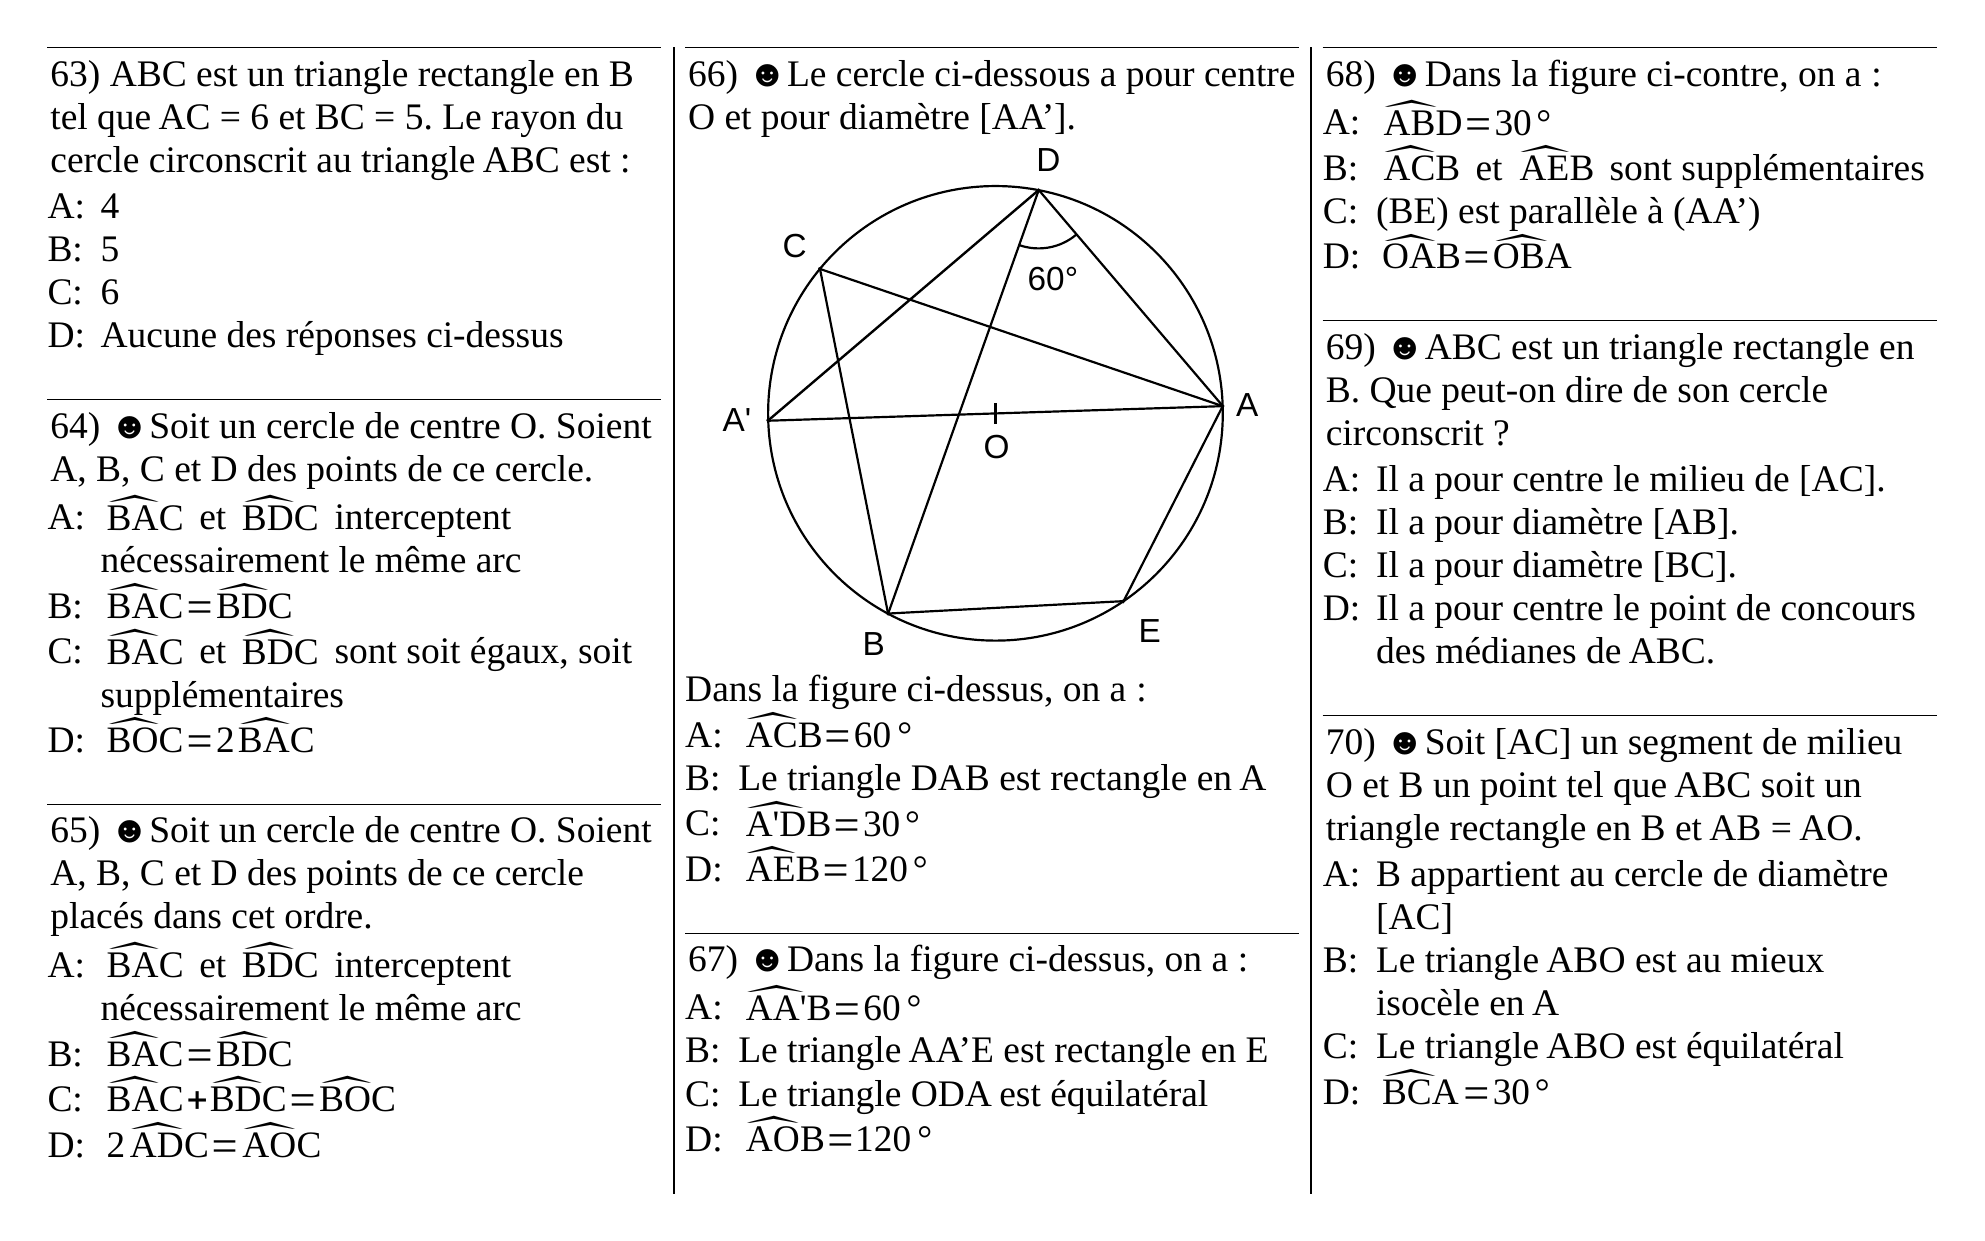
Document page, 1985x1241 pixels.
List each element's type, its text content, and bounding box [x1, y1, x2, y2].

list 4 [47, 183, 661, 227]
list 5 [47, 227, 661, 270]
list et interceptent nécessairement le même arc [47, 492, 661, 581]
list ☻Soit un cercle de centre O. Soient A, B, C et D des points de ce cercle placés dans cet ordre. [47, 805, 661, 940]
list Aucune des réponses ci-dessus [47, 313, 661, 356]
list (BE) est parallèle à (AA’) [1323, 188, 1937, 231]
list Le triangle ODA est équilatéral [685, 1071, 1299, 1114]
list 6 [47, 270, 661, 313]
list ☻ABC est un triangle rectangle en B. Que peut-on dire de son cercle circonscrit ? [1323, 321, 1937, 456]
list ☻Soit [AC] un segment de milieu O et B un point tel que ABC soit un triangle rectangle en B et AB = AO. [1323, 716, 1937, 851]
list Il a pour centre le point de concours des médianes de ABC. [1323, 586, 1937, 672]
list ☻Le cercle ci-dessous a pour centre O et pour diamètre [AA’]. [685, 48, 1299, 140]
list Il a pour centre le milieu de [AC]. [1323, 456, 1937, 499]
list ☻Dans la figure ci-contre, on a : [1323, 48, 1937, 97]
list et sont soit égaux, soit supplémentaires [47, 626, 661, 715]
list ☻Dans la figure ci-dessus, on a : [685, 934, 1299, 982]
list ABC est un triangle rectangle en B tel que AC = 6 et BC = 5. Le rayon du cercle circonscrit au triangle ABC est : [47, 48, 661, 183]
list Le triangle AA’E est rectangle en E [685, 1028, 1299, 1071]
list Le triangle ABO est au mieux isocèle en A [1323, 938, 1937, 1024]
list Il a pour diamètre [BC]. [1323, 543, 1937, 586]
list ☻Soit un cercle de centre O. Soient A, B, C et D des points de ce cercle. [47, 400, 661, 492]
list B appartient au cercle de diamètre [AC] [1323, 851, 1937, 938]
list et sont supplémentaires [1323, 143, 1937, 188]
list Il a pour diamètre [AB]. [1323, 499, 1937, 543]
list Le triangle DAB est rectangle en A [685, 755, 1299, 798]
list et interceptent nécessairement le même arc [47, 940, 661, 1029]
list Le triangle ABO est équilatéral [1323, 1024, 1937, 1067]
text Dans la figure ci-dessus, on a : [685, 667, 1299, 710]
